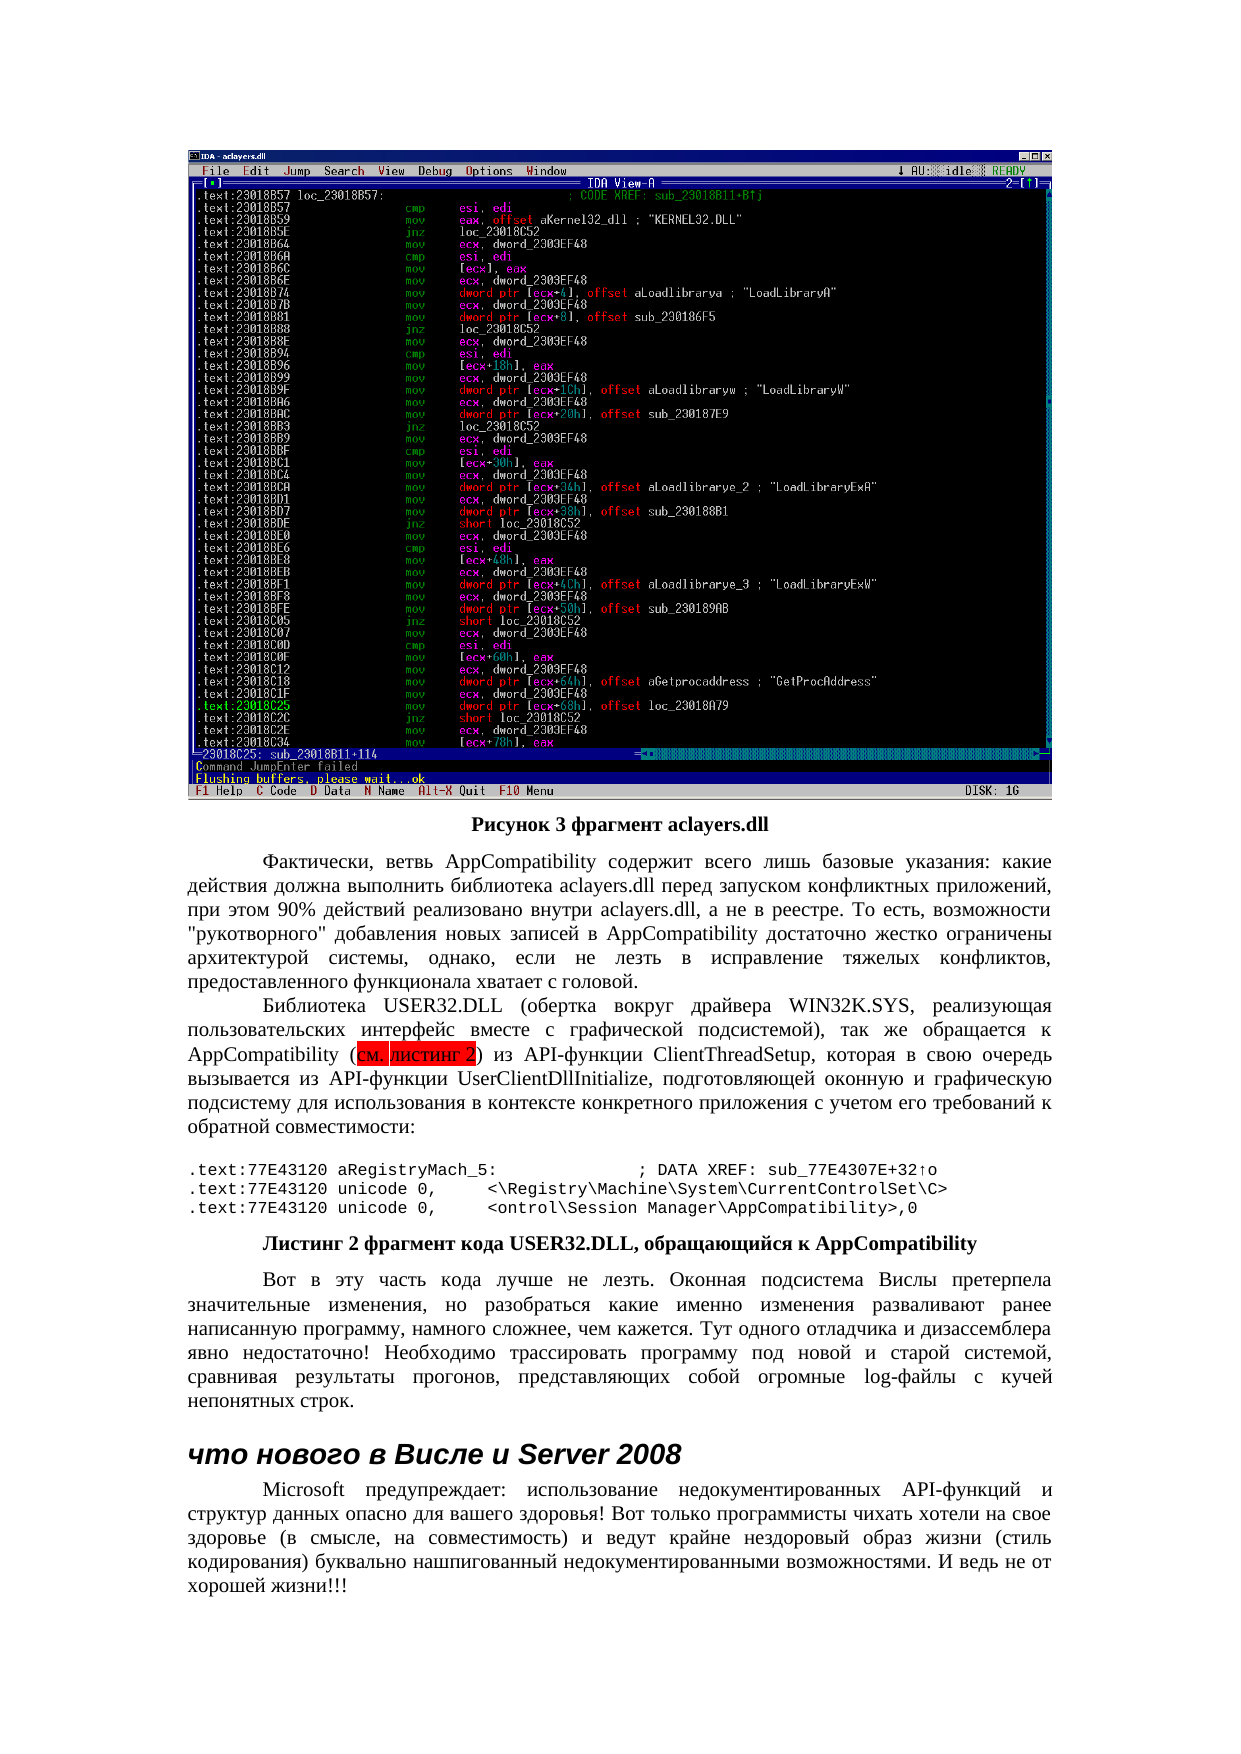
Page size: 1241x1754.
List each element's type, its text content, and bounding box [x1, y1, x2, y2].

text Фактически, ветвь AppCompatibility содержит всего лишь базовые указания: какие действия должна выполнить библиотека aclayers.dll перед запуском конфликтных приложений, при этом 90% действий реализовано внутри aclayers.dll, а не в реестре. То есть, возможности "рукотворного" добавления новых записей в AppCompatibility достаточно жестко ограничены архитектурой системы, однако, если не лезть в исправление тяжелых конфликтов, предоставленного функционала хватает с головой. [187, 849, 1053, 993]
picture [188, 150, 1052, 800]
text .text:77E43120 aRegistryMach_5: ; DATA XREF: sub_77E4307E+32↑o [187, 1162, 1053, 1181]
text Листинг 2 фрагмент кода USER32.DLL, обращающийся к AppCompatibility [187, 1231, 1053, 1255]
text .text:77E43120 unicode 0, <\Registry\Machine\System\CurrentControlSet\C> [187, 1181, 1053, 1199]
text Вот в эту часть кода лучше не лезть. Оконная подсистема Вислы претерпела значительные изменения, но разобраться какие именно изменения разваливают ранее написанную программу, намного сложнее, чем кажется. Тут одного отладчика и дизассемблера явно недостаточно! Необходимо трассировать программу под новой и старой системой, сравнивая результаты прогонов, представляющих собой огромные log-файлы с кучей непонятных строк. [187, 1267, 1053, 1412]
subtitle что нового в Висле и Server 2008 [187, 1437, 1053, 1470]
text Библиотека USER32.DLL (обертка вокруг драйвера WIN32K.SYS, реализующая пользовательских интерфейс вместе с графической подсистемой), так же обращается к AppCompatibility (см. листинг 2) из API-функции ClientThreadSetup, которая в свою очередь вызывается из API-функции UserClientDllInitialize, подготовляющей оконную и графическую подсистему для использования в контексте конкретного приложения с учетом его требований к обратной совместимости: [187, 993, 1053, 1138]
text Рисунок 3 фрагмент aclayers.dll [187, 812, 1053, 836]
text .text:77E43120 unicode 0, <ontrol\Session Manager\AppCompatibility>,0 [187, 1199, 1053, 1218]
text Microsoft предупреждает: использование недокументированных API-функций и структур данных опасно для вашего здоровья! Вот только программисты чихать хотели на свое здоровье (в смысле, на совместимость) и ведут крайне нездоровый образ жизни (стиль кодирования) буквально нашпигованный недокументированными возможностями. И ведь не от хорошей жизни!!! [187, 1477, 1053, 1597]
